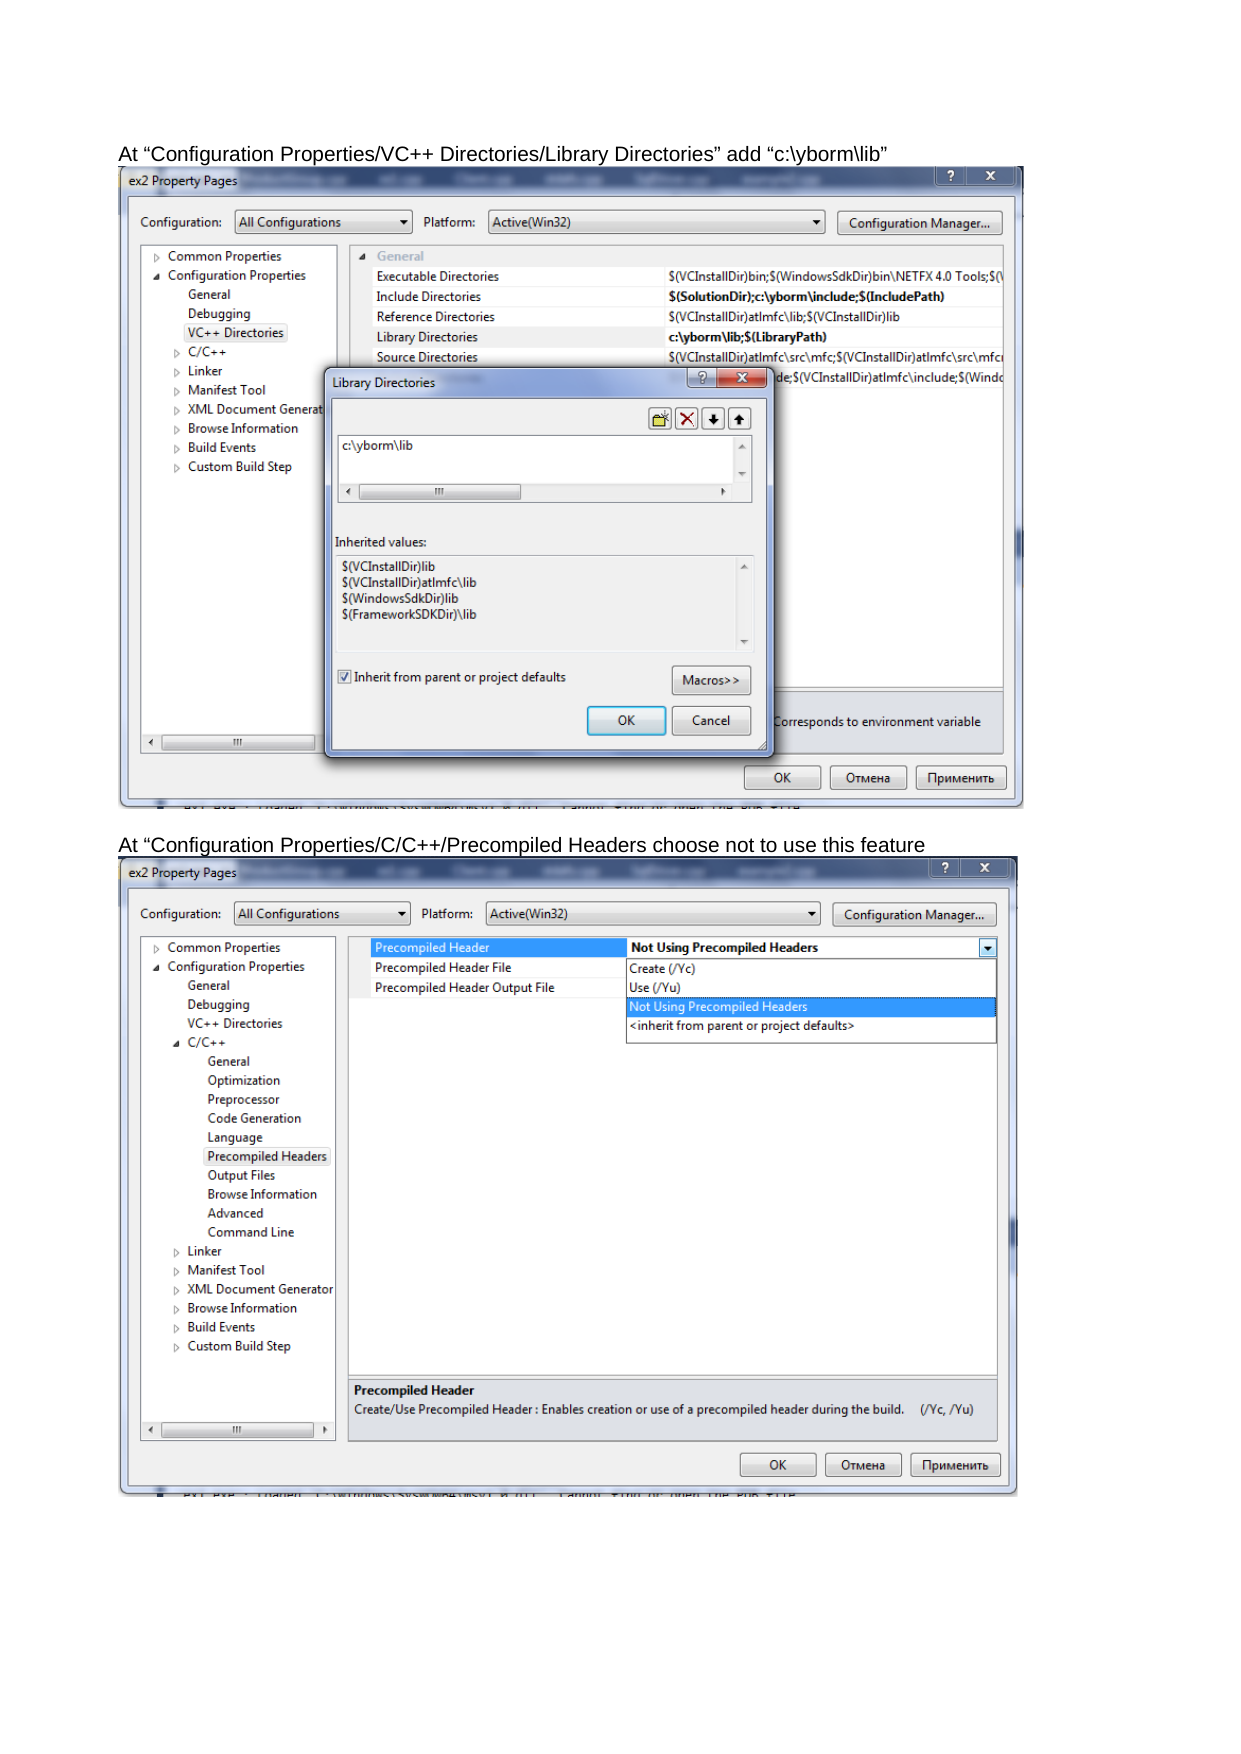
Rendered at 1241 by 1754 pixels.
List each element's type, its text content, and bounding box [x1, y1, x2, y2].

text At “Configuration Properties/VC++ Directories/Library Directories” add “c:\yborm\lib” [118, 142, 1122, 166]
picture [118, 856, 1018, 1497]
picture [118, 166, 1024, 809]
text At “Configuration Properties/C/C++/Precompiled Headers choose not to use this feature [118, 833, 1122, 857]
